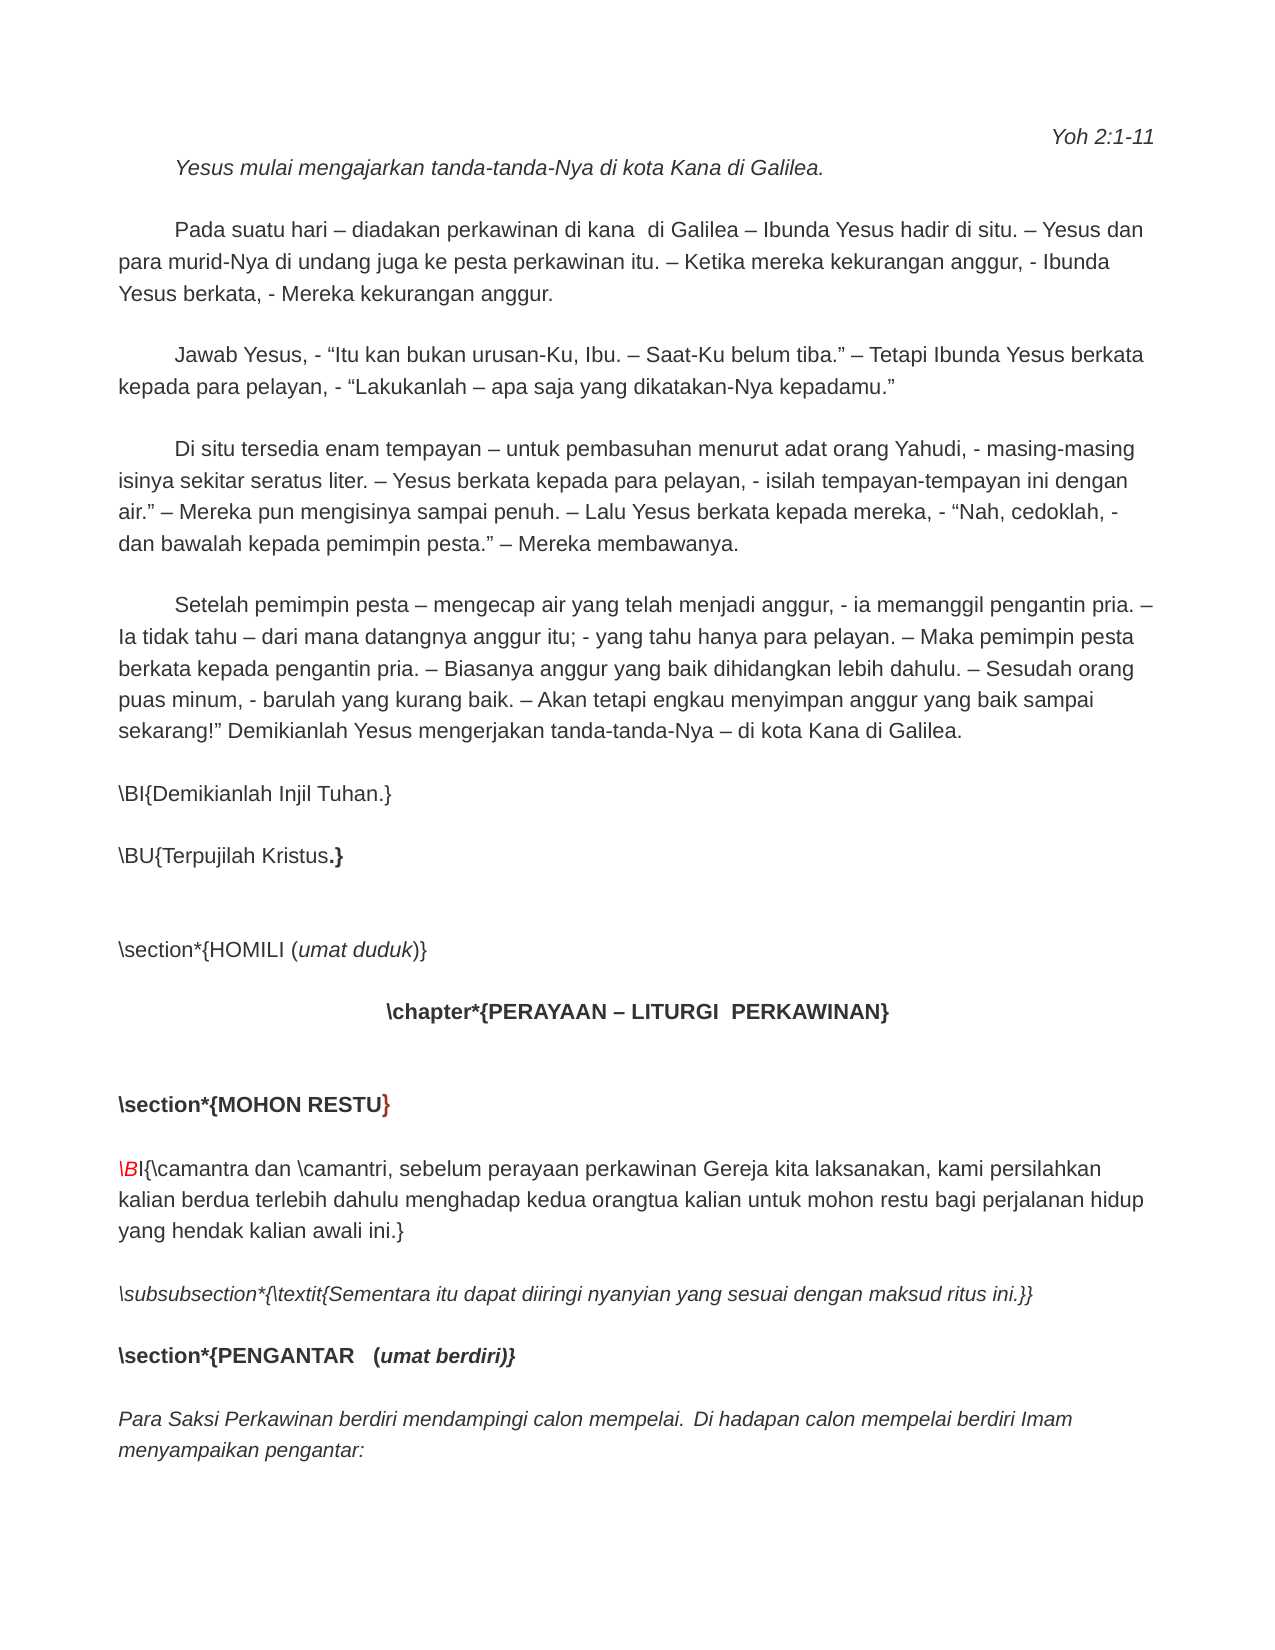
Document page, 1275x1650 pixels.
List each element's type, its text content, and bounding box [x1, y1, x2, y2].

text Setelah pemimpin pesta – mengecap air yang telah menjadi anggur, - ia memanggil pengantin pria. – Ia tidak tahu – dari mana datangnya anggur itu; - yang tahu hanya para pelayan. – Maka pemimpin pesta berkata kepada pengantin pria. – Biasanya anggur yang baik dihidangkan lebih dahulu. – Sesudah orang puas minum, - barulah yang kurang baik. – Akan tetapi engkau menyimpan anggur yang baik sampai sekarang!” Demikianlah Yesus mengerjakan tanda-tanda-Nya – di kota Kana di Galilea. [118, 587, 1157, 743]
text \BI{\camantra dan \camantri, sebelum perayaan perkawinan Gereja kita laksanakan, kami persilahkan kalian berdua terlebih dahulu menghadap kedua orangtua kalian untuk mohon restu bagi perjalanan hidup yang hendak kalian awali ini.} [118, 1149, 1157, 1243]
text \subsubsection*{\textit{Sementara itu dapat diiringi nyanyian yang sesuai dengan maksud ritus ini.}} [118, 1274, 1157, 1306]
text \section*{HOMILI (umat duduk)} [118, 931, 1157, 962]
text Yesus mulai mengajarkan tanda-tanda-Nya di kota Kana di Galilea. [118, 149, 1157, 181]
text Yoh 2:1-11 [118, 118, 1157, 149]
text Para Saksi Perkawinan berdiri mendampingi calon mempelai. Di hadapan calon mempelai berdiri Imam menyampaikan pengantar: [118, 1399, 1157, 1462]
text Jawab Yesus, - “Itu kan bukan urusan-Ku, Ibu. – Saat-Ku belum tiba.” – Tetapi Ibunda Yesus berkata kepada para pelayan, - “Lakukanlah – apa saja yang dikatakan-Nya kepadamu.” [118, 337, 1157, 399]
text \chapter*{PERAYAAN – LITURGI PERKAWINAN} [118, 993, 1157, 1024]
text \BI{Demikianlah Injil Tuhan.} [118, 774, 1157, 806]
text \section*{PENGANTAR (umat berdiri)} [118, 1337, 1157, 1368]
text \section*{MOHON RESTU} [118, 1087, 1157, 1118]
text Pada suatu hari – diadakan perkawinan di kana di Galilea – Ibunda Yesus hadir di situ. – Yesus dan para murid-Nya di undang juga ke pesta perkawinan itu. – Ketika mereka kekurangan anggur, - Ibunda Yesus berkata, - Mereka kekurangan anggur. [118, 212, 1157, 306]
text \BU{Terpujilah Kristus.} [118, 837, 1157, 868]
text Di situ tersedia enam tempayan – untuk pembasuhan menurut adat orang Yahudi, - masing-masing isinya sekitar seratus liter. – Yesus berkata kepada para pelayan, - isilah tempayan-tempayan ini dengan air.” – Mereka pun mengisinya sampai penuh. – Lalu Yesus berkata kepada mereka, - “Nah, cedoklah, - dan bawalah kepada pemimpin pesta.” – Mereka membawanya. [118, 431, 1157, 556]
